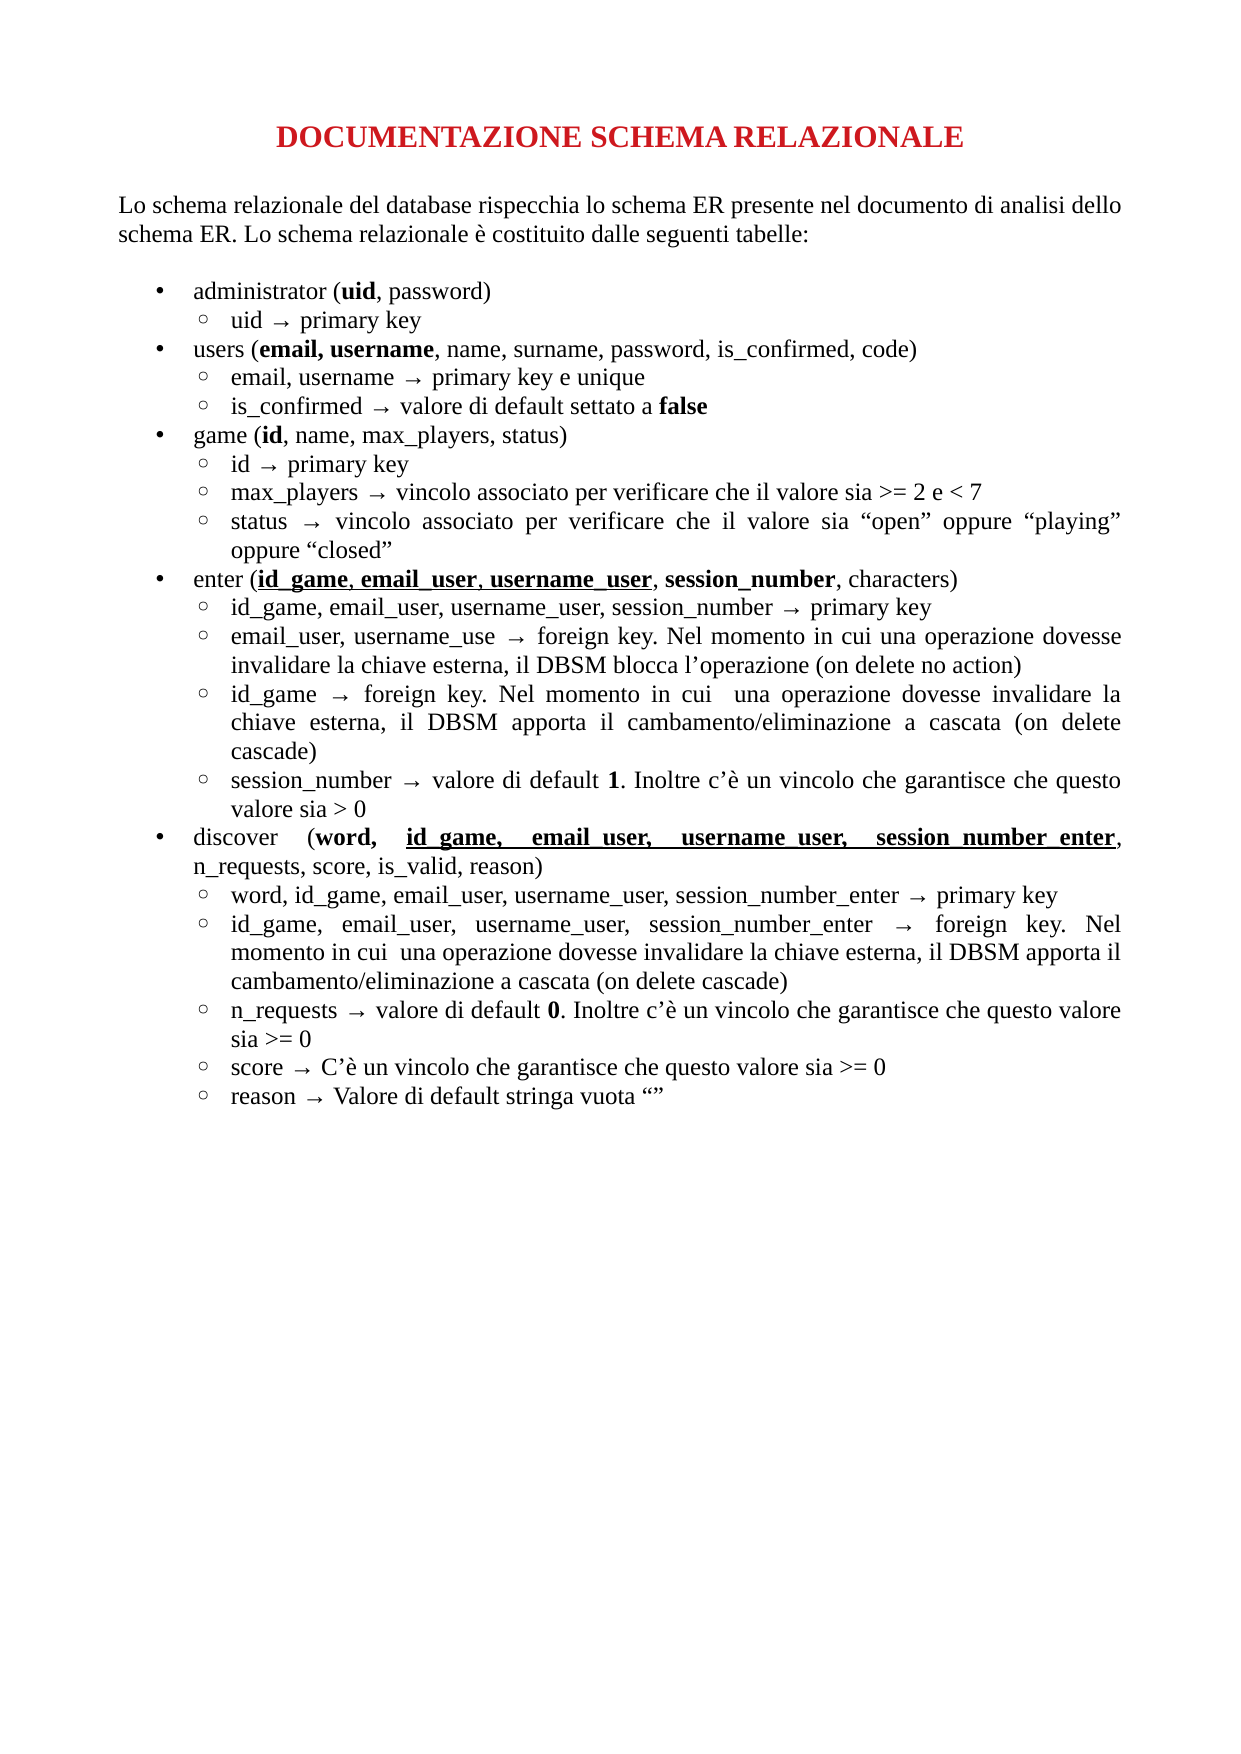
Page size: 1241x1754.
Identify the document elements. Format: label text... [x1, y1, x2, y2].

list reason → Valore di default stringa vuota “” [193, 1081, 1122, 1110]
list enter (id_game, email_user, username_user, session_number, characters) [156, 564, 1122, 592]
list email_user, username_use → foreign key. Nel momento in cui una operazione dovesse invalidare la chiave esterna, il DBSM blocca l’operazione (on delete no action) [193, 621, 1122, 679]
list score → C’è un vincolo che garantisce che questo valore sia >= 0 [193, 1052, 1122, 1081]
list max_players → vincolo associato per verificare che il valore sia >= 2 e < 7 [193, 477, 1122, 506]
list n_requests → valore di default 0. Inoltre c’è un vincolo che garantisce che questo valore sia >= 0 [193, 995, 1122, 1052]
list administrator (uid, password) [156, 276, 1122, 305]
list session_number → valore di default 1. Inoltre c’è un vincolo che garantisce che questo valore sia > 0 [193, 765, 1122, 822]
list word, id_game, email_user, username_user, session_number_enter → primary key [193, 880, 1122, 909]
list email, username → primary key e unique [193, 362, 1122, 391]
list users (email, username, name, surname, password, is_confirmed, code) [156, 334, 1122, 362]
list is_confirmed → valore di default settato a false [193, 391, 1122, 420]
list discover (word, id_game, email_user, username_user, session_number_enter, n_requests, score, is_valid, reason) [156, 822, 1122, 880]
list id → primary key [193, 449, 1122, 477]
text Lo schema relazionale del database rispecchia lo schema ER presente nel documento di analisi dello schema ER. Lo schema relazionale è costituito dalle seguenti tabelle: [118, 190, 1122, 247]
list status → vincolo associato per verificare che il valore sia “open” oppure “playing” oppure “closed” [193, 506, 1122, 564]
list id_game, email_user, username_user, session_number_enter → foreign key. Nel momento in cui una operazione dovesse invalidare la chiave esterna, il DBSM apporta il cambamento/eliminazione a cascata (on delete cascade) [193, 909, 1122, 995]
list id_game → foreign key. Nel momento in cui una operazione dovesse invalidare la chiave esterna, il DBSM apporta il cambamento/eliminazione a cascata (on delete cascade) [193, 679, 1122, 765]
text DOCUMENTAZIONE SCHEMA RELAZIONALE [118, 118, 1122, 154]
list id_game, email_user, username_user, session_number → primary key [193, 592, 1122, 621]
list uid → primary key [193, 305, 1122, 334]
list game (id, name, max_players, status) [156, 420, 1122, 449]
